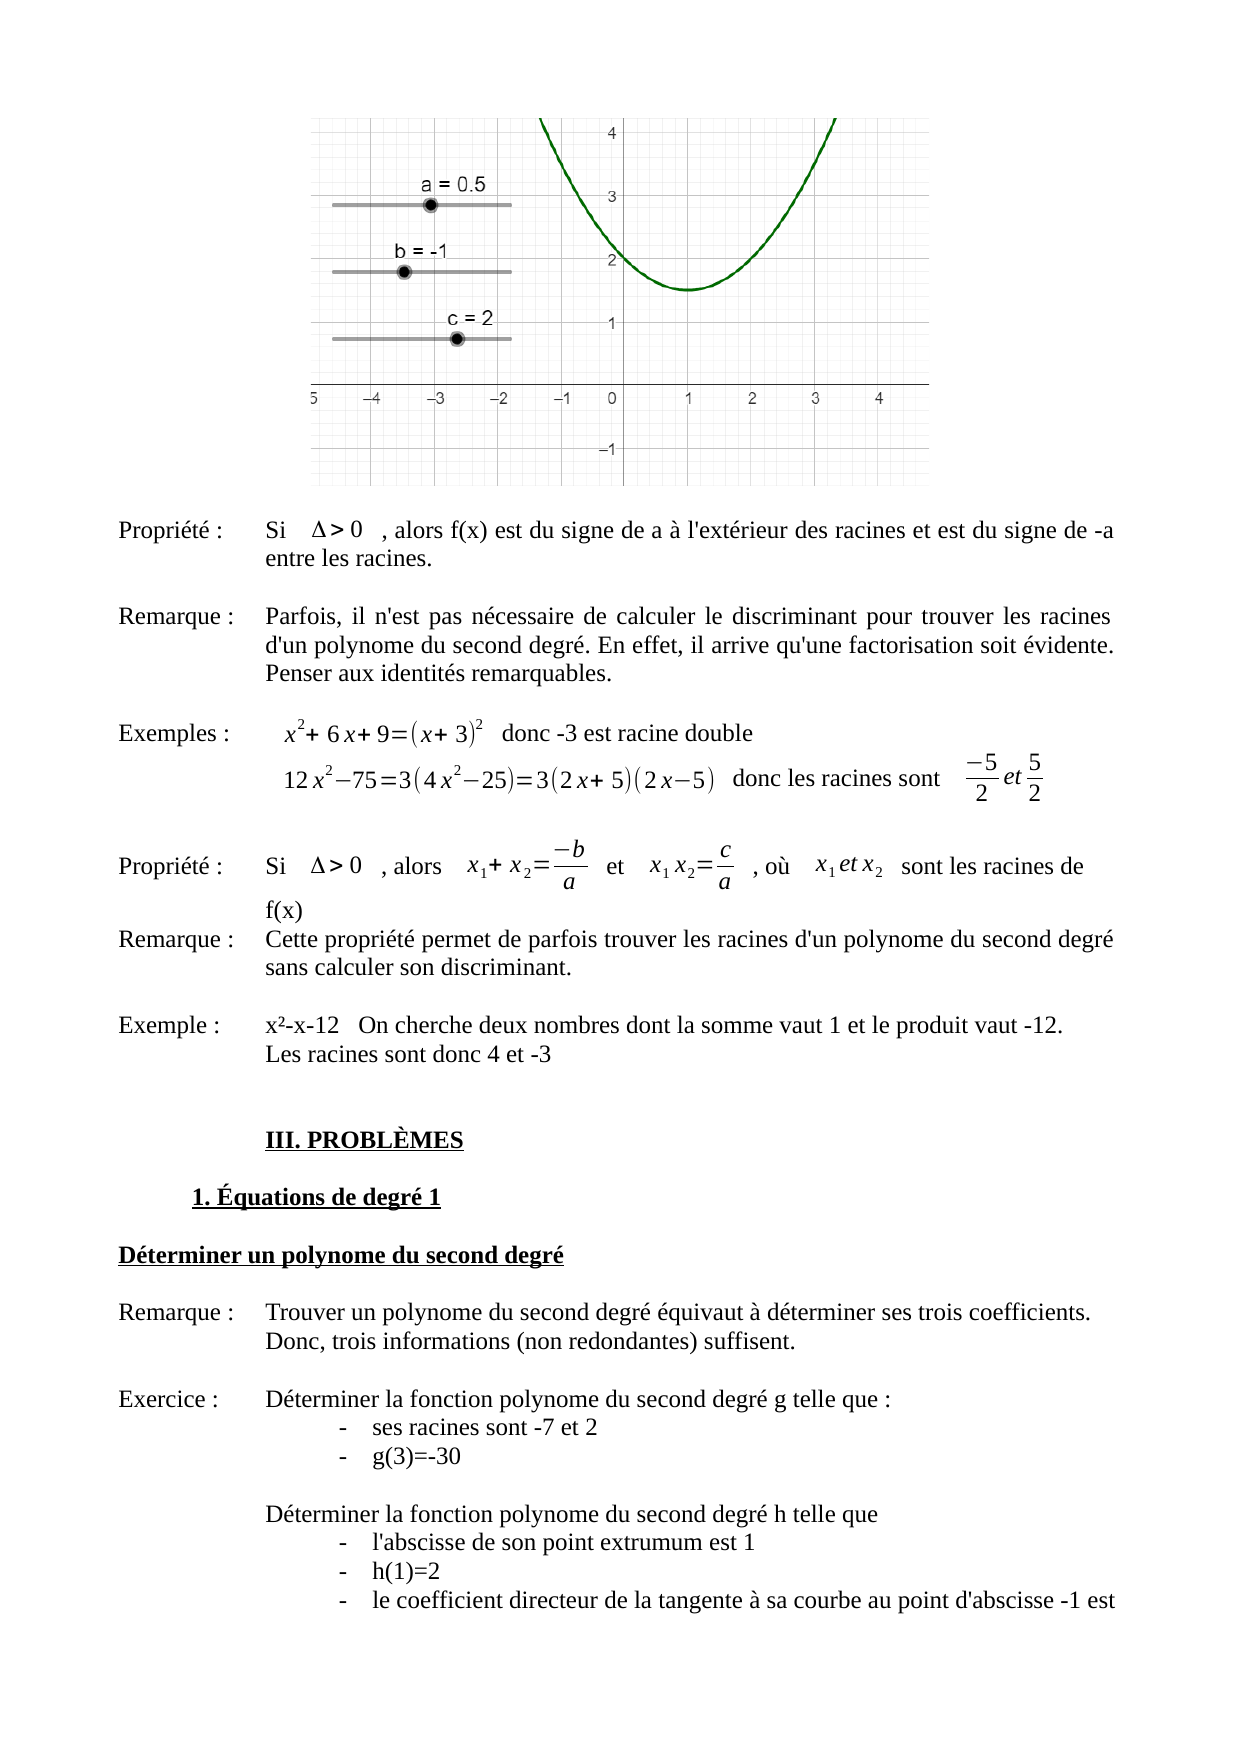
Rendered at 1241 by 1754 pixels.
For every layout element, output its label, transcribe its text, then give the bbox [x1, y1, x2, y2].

picture [310, 118, 930, 486]
text Exemple : x²-x-12 On cherche deux nombres dont la somme vaut 1 et le produit vaut -12. [118, 1010, 1122, 1039]
text Remarque : Cette propriété permet de parfois trouver les racines d'un polynome du second degré sans calculer son discriminant. [118, 924, 1122, 981]
text Propriété : Si , alors et , où sont les racines de [118, 836, 1122, 895]
text Déterminer un polynome du second degré [118, 1240, 1122, 1269]
text III. PROBLÈMES [118, 1125, 1122, 1154]
text donc les racines sont [118, 748, 1122, 807]
text Exercice : Déterminer la fonction polynome du second degré g telle que : [118, 1384, 1122, 1412]
text - h(1)=2 [118, 1556, 1122, 1585]
text Donc, trois informations (non redondantes) suffisent. [118, 1326, 1122, 1355]
text - g(3)=-30 [118, 1441, 1122, 1470]
text - ses racines sont -7 et 2 [118, 1412, 1122, 1441]
text - le coefficient directeur de la tangente à sa courbe au point d'abscisse -1 est [118, 1585, 1122, 1614]
text f(x) [118, 895, 1122, 924]
text 1. Équations de degré 1 [118, 1182, 1122, 1211]
text Remarque : Parfois, il n'est pas nécessaire de calculer le discriminant pour trouver les racines d'un polynome du second degré. En effet, il arrive qu'une factorisation soit évidente. Penser aux identités remarquables. [118, 601, 1122, 687]
text Propriété : Si , alors f(x) est du signe de a à l'extérieur des racines et est du signe de -a entre les racines. [118, 515, 1122, 572]
text Déterminer la fonction polynome du second degré h telle que [118, 1499, 1122, 1527]
text Les racines sont donc 4 et -3 [118, 1039, 1122, 1067]
text Exemples : donc -3 est racine double [118, 716, 1122, 748]
text - l'abscisse de son point extrumum est 1 [118, 1527, 1122, 1556]
text Remarque : Trouver un polynome du second degré équivaut à déterminer ses trois coefficients. [118, 1297, 1122, 1326]
